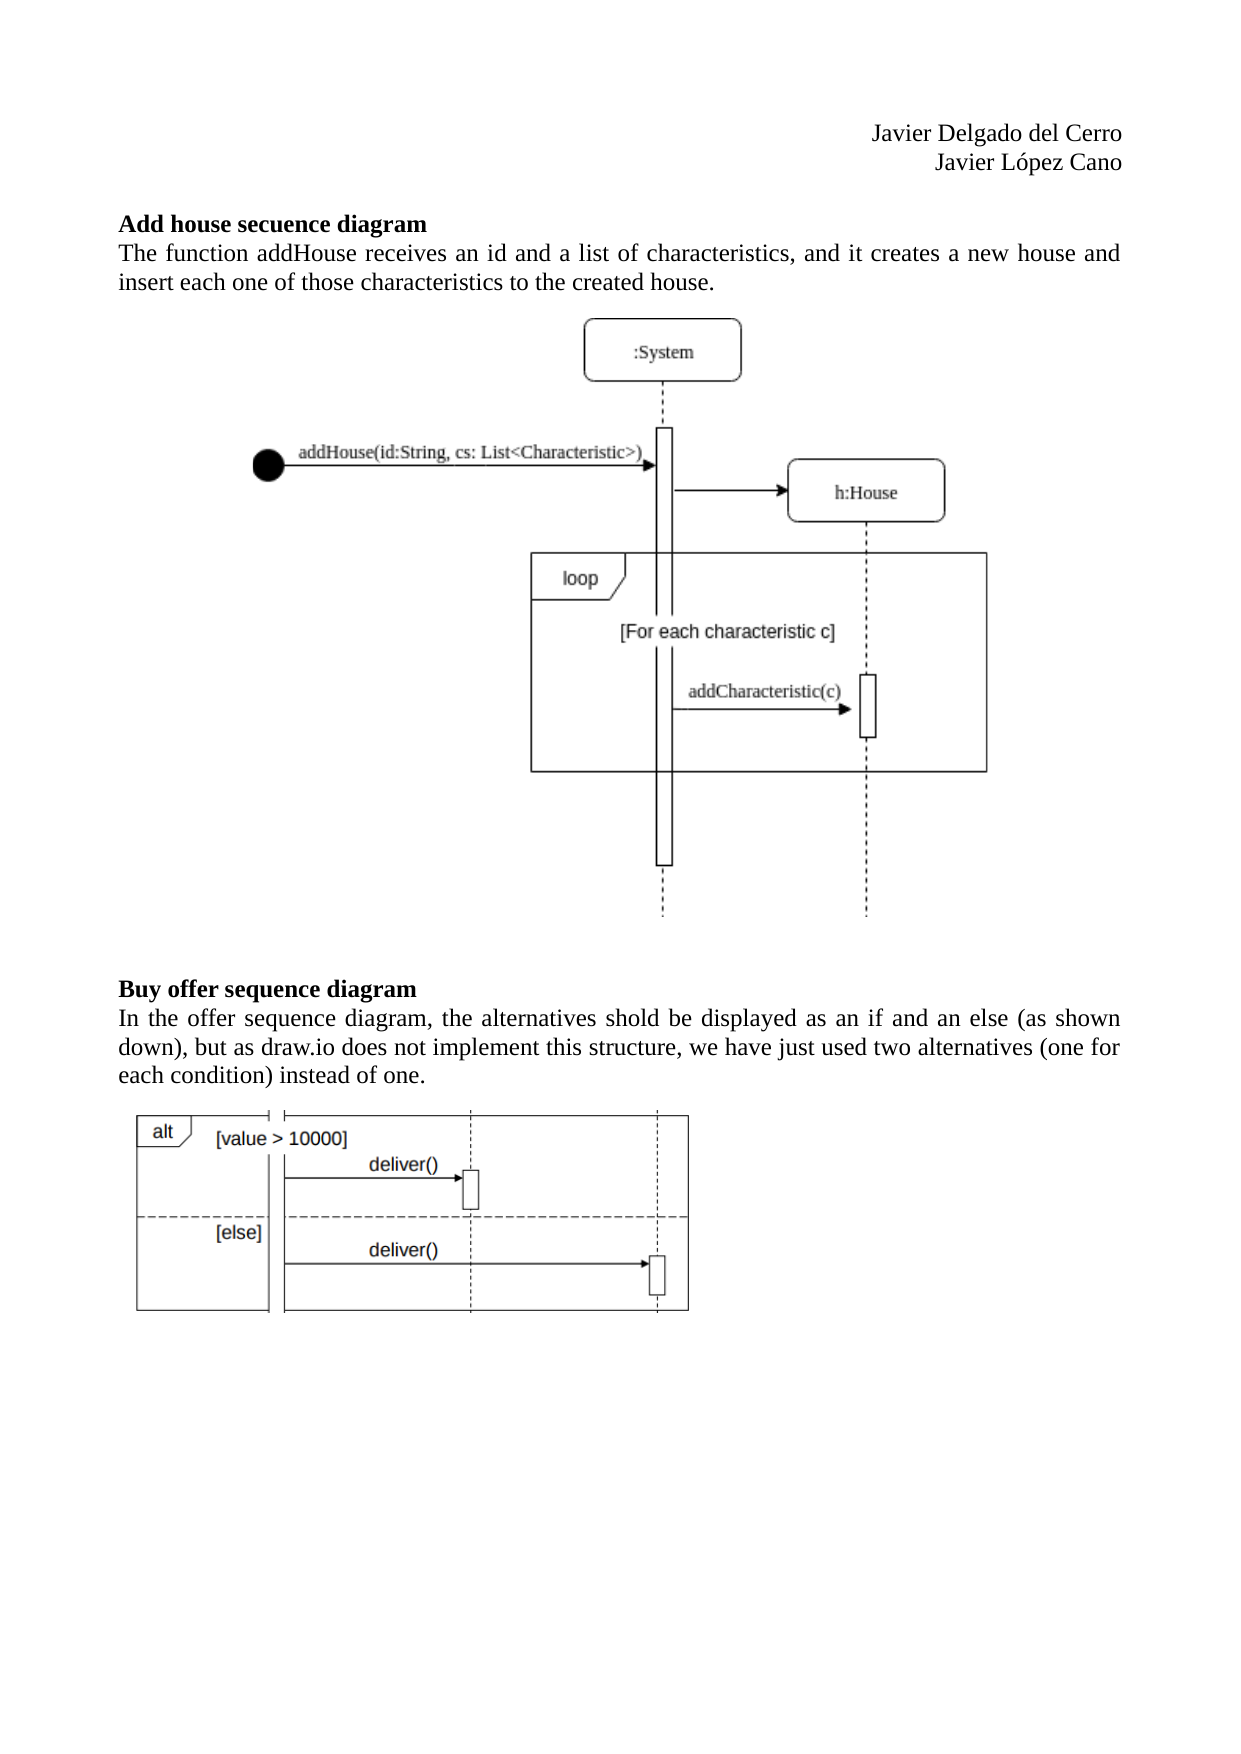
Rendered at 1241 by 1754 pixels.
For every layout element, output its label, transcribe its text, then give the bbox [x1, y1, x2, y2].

text In the offer sequence diagram, the alternatives shold be displayed as an if and an else (as shown down), but as draw.io does not implement this structure, we have just used two alternatives (one for each condition) instead of one. [118, 1003, 1122, 1089]
text The function addHouse receives an id and a list of characteristics, and it creates a new house and insert each one of those characteristics to the created house. [118, 238, 1122, 295]
picture [252, 318, 988, 917]
text Add house secuence diagram [118, 209, 1122, 238]
picture [131, 1110, 694, 1313]
text Buy offer sequence diagram [118, 974, 1122, 1003]
